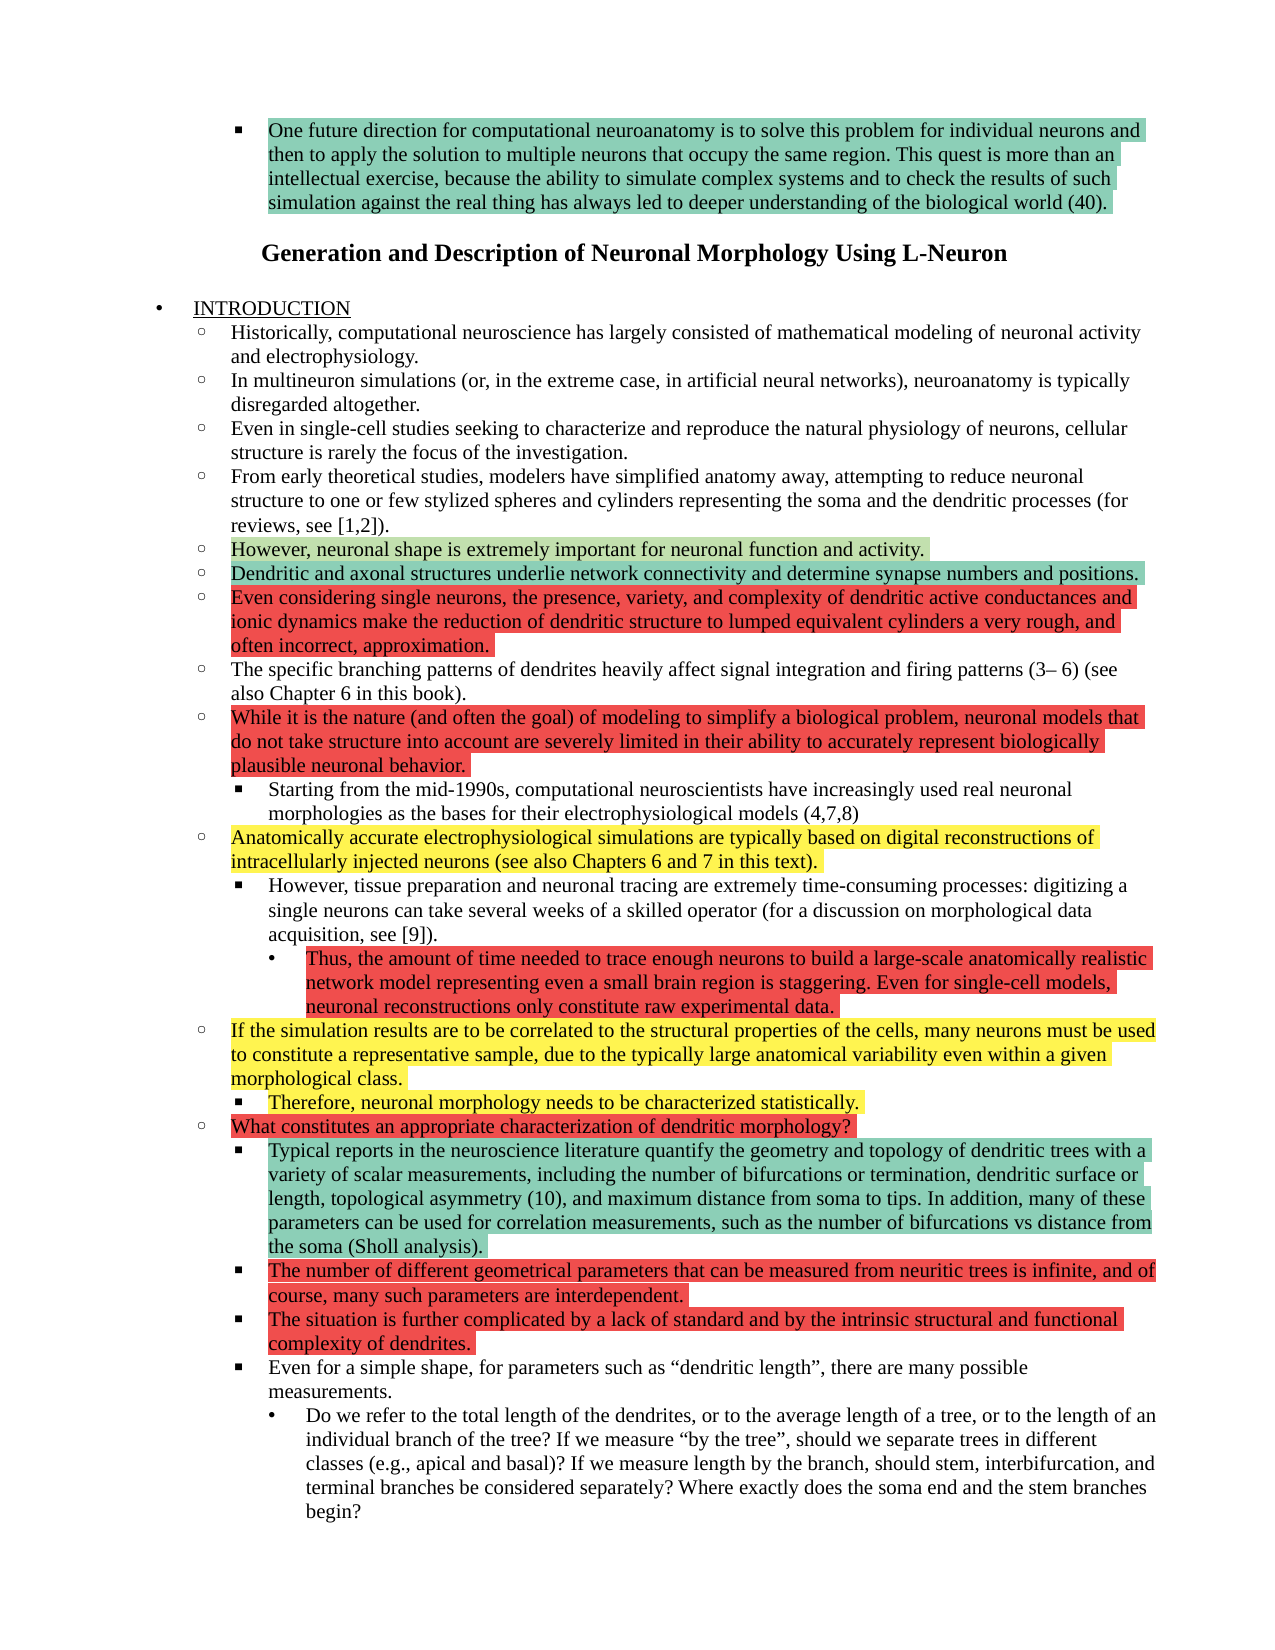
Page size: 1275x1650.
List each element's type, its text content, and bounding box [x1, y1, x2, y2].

list Even considering single neurons, the presence, variety, and complexity of dendritic active conductances and ionic dynamics make the reduction of dendritic structure to lumped equivalent cylinders a very rough, and often incorrect, approximation. [193, 585, 1157, 657]
list Anatomically accurate electrophysiological simulations are typically based on digital reconstructions of intracellularly injected neurons (see also Chapters 6 and 7 in this text). [193, 825, 1157, 873]
list One future direction for computational neuroanatomy is to solve this problem for individual neurons and then to apply the solution to multiple neurons that occupy the same region. This quest is more than an intellectual exercise, because the ability to simulate complex systems and to check the results of such simulation against the real thing has always led to deeper understanding of the biological world (40). [231, 118, 1157, 214]
list The number of different geometrical parameters that can be measured from neuritic trees is infinite, and of course, many such parameters are interdependent. [231, 1258, 1157, 1307]
list Even in single-cell studies seeking to characterize and reproduce the natural physiology of neurons, cellular structure is rarely the focus of the investigation. [193, 416, 1157, 464]
list The situation is further complicated by a lack of standard and by the intrinsic structural and functional complexity of dendrites. [231, 1307, 1157, 1355]
list In multineuron simulations (or, in the extreme case, in artificial neural networks), neuroanatomy is typically disregarded altogether. [193, 368, 1157, 416]
list The specific branching patterns of dendrites heavily affect signal integration and firing patterns (3– 6) (see also Chapter 6 in this book). [193, 657, 1157, 705]
list Starting from the mid-1990s, computational neuroscientists have increasingly used real neuronal morphologies as the bases for their electrophysiological models (4,7,8) [231, 777, 1157, 825]
list Even for a simple shape, for parameters such as “dendritic length”, there are many possible measurements. [231, 1355, 1157, 1403]
list Historically, computational neuroscience has largely consisted of mathematical modeling of neuronal activity and electrophysiology. [193, 320, 1157, 368]
list Therefore, neuronal morphology needs to be characterized statistically. [231, 1090, 1157, 1114]
list INTRODUCTION [156, 296, 1157, 320]
list While it is the nature (and often the goal) of modeling to simplify a biological problem, neuronal models that do not take structure into account are severely limited in their ability to accurately represent biologically plausible neuronal behavior. [193, 705, 1157, 777]
list Do we refer to the total length of the dendrites, or to the average length of a tree, or to the length of an individual branch of the tree? If we measure “by the tree”, should we separate trees in different classes (e.g., apical and basal)? If we measure length by the branch, should stem, interbifurcation, and terminal branches be considered separately? Where exactly does the soma end and the stem branches begin? [268, 1403, 1157, 1523]
list Typical reports in the neuroscience literature quantify the geometry and topology of dendritic trees with a variety of scalar measurements, including the number of bifurcations or termination, dendritic surface or length, topological asymmetry (10), and maximum distance from soma to tips. In addition, many of these parameters can be used for correlation measurements, such as the number of bifurcations vs distance from the soma (Sholl analysis). [231, 1138, 1157, 1258]
list However, neuronal shape is extremely important for neuronal function and activity. [193, 537, 1157, 561]
list However, tissue preparation and neuronal tracing are extremely time-consuming processes: digitizing a single neurons can take several weeks of a skilled operator (for a discussion on morphological data acquisition, see [9]). [231, 873, 1157, 946]
list Dendritic and axonal structures underlie network connectivity and determine synapse numbers and positions. [193, 561, 1157, 585]
list What constitutes an appropriate characterization of dendritic morphology? [193, 1114, 1157, 1138]
list From early theoretical studies, modelers have simplified anatomy away, attempting to reduce neuronal structure to one or few stylized spheres and cylinders representing the soma and the dendritic processes (for reviews, see [1,2]). [193, 464, 1157, 537]
list If the simulation results are to be correlated to the structural properties of the cells, many neurons must be used to constitute a representative sample, due to the typically large anatomical variability even within a given morphological class. [193, 1018, 1157, 1090]
text Generation and Description of Neuronal Morphology Using L-Neuron [118, 238, 1157, 267]
list Thus, the amount of time needed to trace enough neurons to build a large-scale anatomically realistic network model representing even a small brain region is staggering. Even for single-cell models, neuronal reconstructions only constitute raw experimental data. [268, 946, 1157, 1018]
